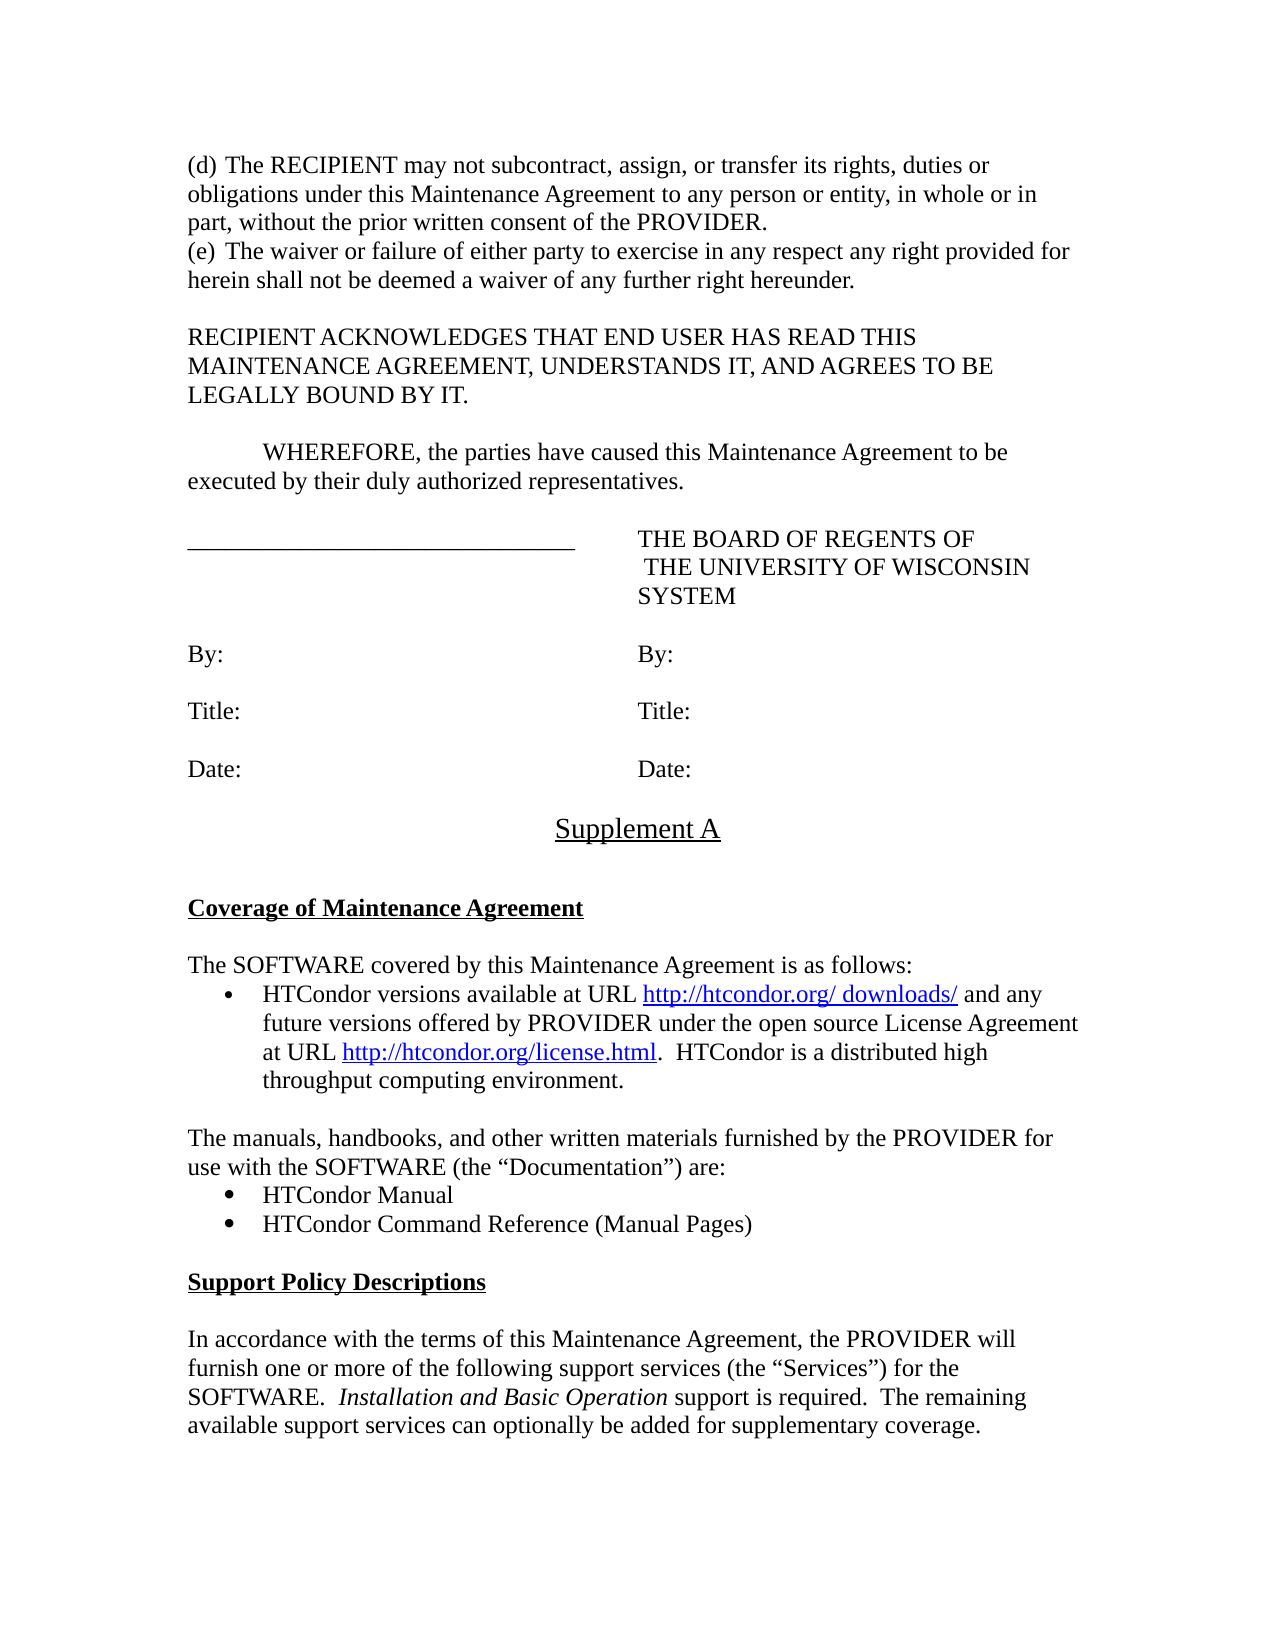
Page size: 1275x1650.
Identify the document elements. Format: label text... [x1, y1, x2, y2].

text The SOFTWARE covered by this Maintenance Agreement is as follows: [187, 950, 1087, 979]
list HTCondor Manual [225, 1180, 1087, 1209]
list HTCondor versions available at URL http://htcondor.org/ downloads/ and any future versions offered by PROVIDER under the open source License Agreement at URL http://htcondor.org/license.html. HTCondor is a distributed high throughput computing environment. [225, 979, 1087, 1094]
text In accordance with the terms of this Maintenance Agreement, the PROVIDER will furnish one or more of the following support services (the “Services”) for the SOFTWARE. Installation and Basic Operation support is required. The remaining available support services can optionally be added for supplementary coverage. [187, 1324, 1087, 1439]
title Supplement A [187, 811, 1087, 845]
title Support Policy Descriptions [187, 1267, 1087, 1295]
text _______________________________ THE BOARD OF REGENTS OF [187, 524, 1087, 552]
text WHEREFORE, the parties have caused this Maintenance Agreement to be executed by their duly authorized representatives. [187, 437, 1087, 495]
list HTCondor Command Reference (Manual Pages) [225, 1209, 1087, 1238]
text The manuals, handbooks, and other written materials furnished by the PROVIDER for use with the SOFTWARE (the “Documentation”) are: [187, 1123, 1087, 1180]
list The waiver or failure of either party to exercise in any respect any right provided for herein shall not be deemed a waiver of any further right hereunder. [187, 236, 1087, 294]
text THE UNIVERSITY OF WISCONSIN SYSTEM [637, 552, 1087, 610]
text Title: Title: [187, 696, 1087, 725]
text Coverage of Maintenance Agreement [187, 893, 1087, 922]
list The RECIPIENT may not subcontract, assign, or transfer its rights, duties or obligations under this Maintenance Agreement to any person or entity, in whole or in part, without the prior written consent of the PROVIDER. [187, 150, 1087, 236]
text RECIPIENT ACKNOWLEDGES THAT END USER HAS READ THIS MAINTENANCE AGREEMENT, UNDERSTANDS IT, AND AGREES TO BE LEGALLY BOUND BY IT. [187, 322, 1087, 409]
text Date: Date: [187, 754, 1087, 782]
text By: By: [187, 639, 1087, 667]
